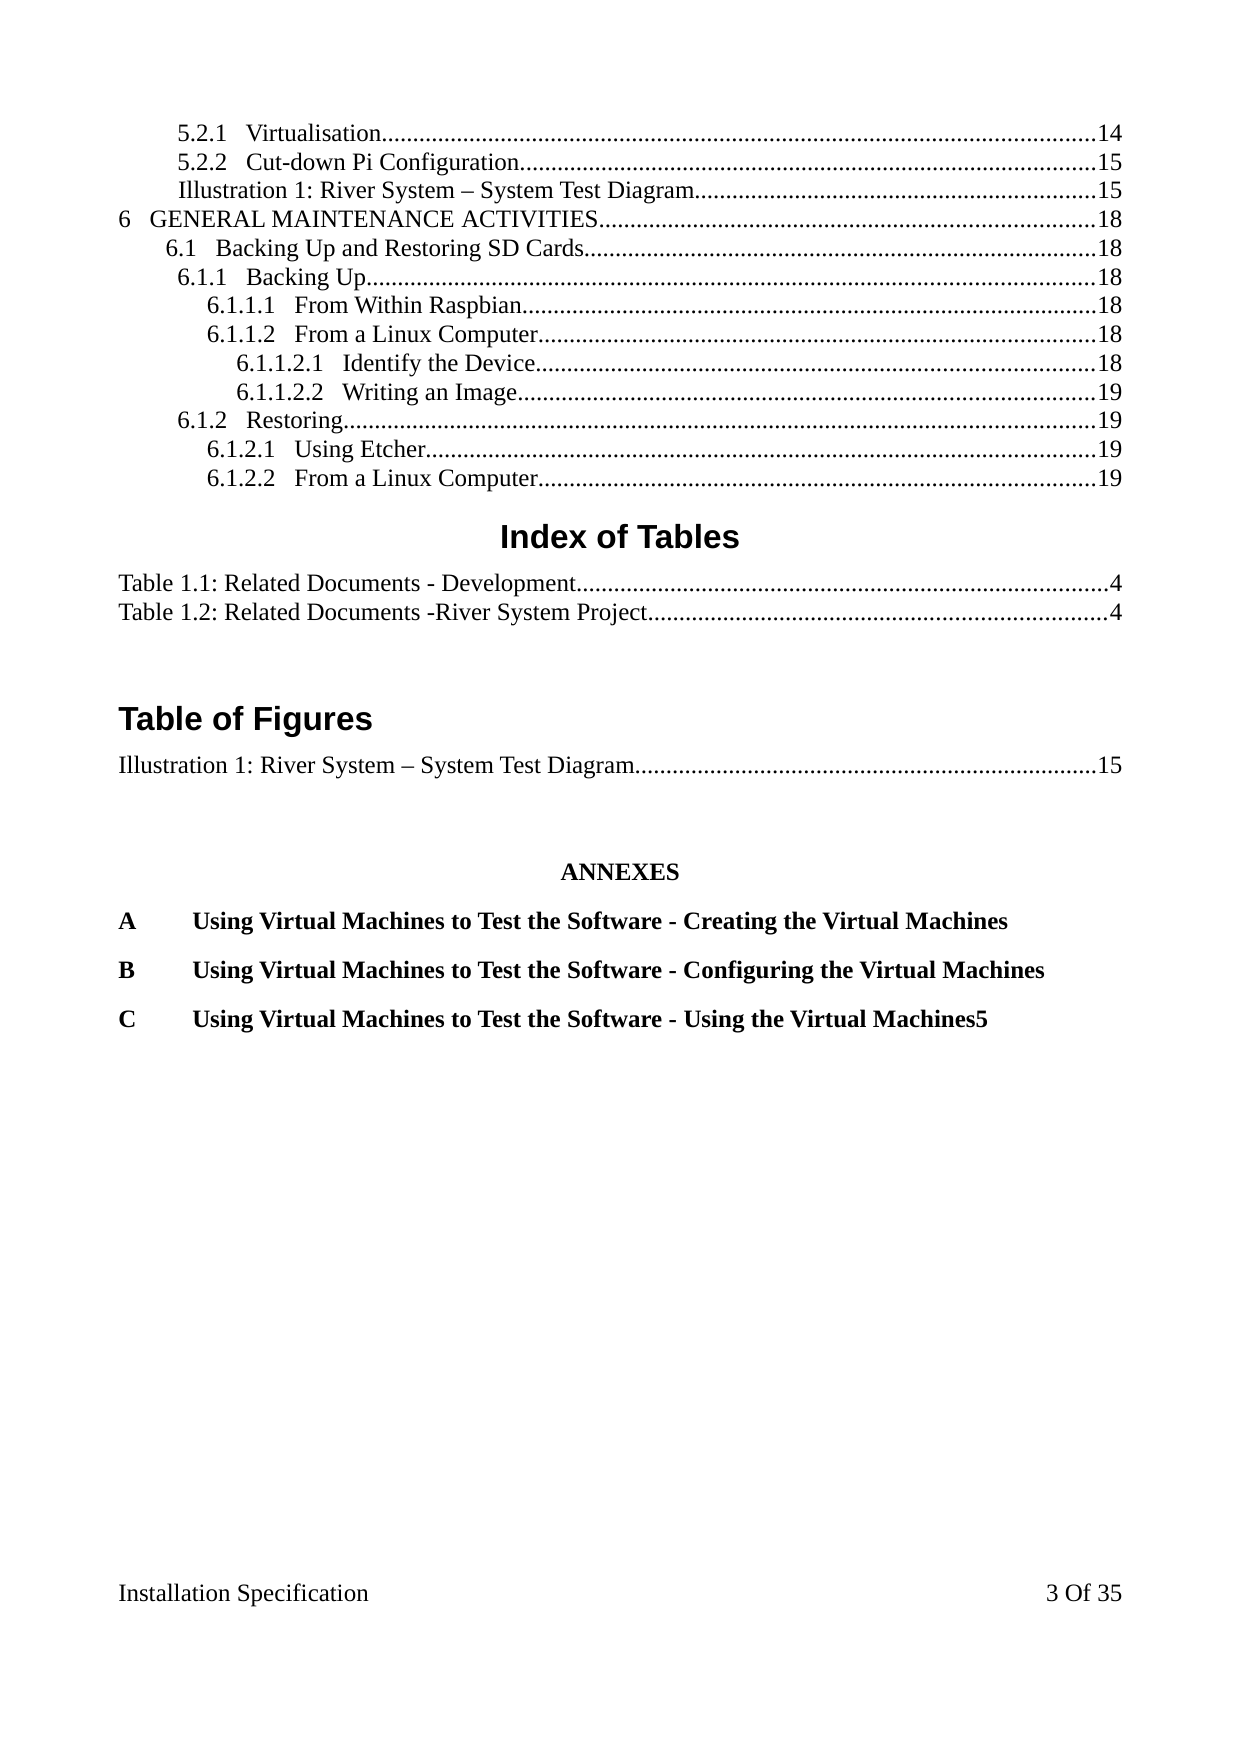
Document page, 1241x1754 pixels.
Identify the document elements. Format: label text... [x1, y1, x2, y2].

text 6.1.1 Backing Up 18 [177, 262, 1122, 291]
text B Using Virtual Machines to Test the Software - Configuring the Virtual Machines [118, 955, 1122, 984]
text 6.1.1.1 From Within Raspbian 18 [207, 291, 1122, 319]
text 6.1.2 Restoring 19 [177, 406, 1122, 434]
subtitle Index of Tables [118, 517, 1122, 555]
text 6.1.2.1 Using Etcher 19 [207, 434, 1122, 463]
text 5.2.2 Cut-down Pi Configuration. 15 [177, 147, 1122, 176]
text ANNEXES [118, 857, 1122, 886]
text 6.1.2.2 From a Linux Computer 19 [207, 463, 1122, 492]
subtitle Table of Figures [118, 699, 1122, 738]
text C Using Virtual Machines to Test the Software - Using the Virtual Machines5 [118, 1004, 1122, 1033]
text Table 1.1: Related Documents - Development 4 [118, 568, 1122, 597]
text 5.2.1 Virtualisation 14 [177, 118, 1122, 147]
text 6.1.1.2.1 Identify the Device 18 [236, 348, 1122, 377]
text 6 GENERAL MAINTENANCE ACTIVITIES 18 [118, 204, 1122, 233]
text Table 1.2: Related Documents -River System Project 4 [118, 597, 1122, 625]
text Illustration 1: River System – System Test Diagram 15 [148, 176, 1122, 204]
text Illustration 1: River System – System Test Diagram 15 [118, 750, 1122, 779]
text A Using Virtual Machines to Test the Software - Creating the Virtual Machines [118, 906, 1122, 935]
text 6.1 Backing Up and Restoring SD Cards 18 [148, 233, 1122, 262]
text 6.1.1.2.2 Writing an Image 19 [236, 377, 1122, 406]
text 6.1.1.2 From a Linux Computer 18 [207, 319, 1122, 348]
